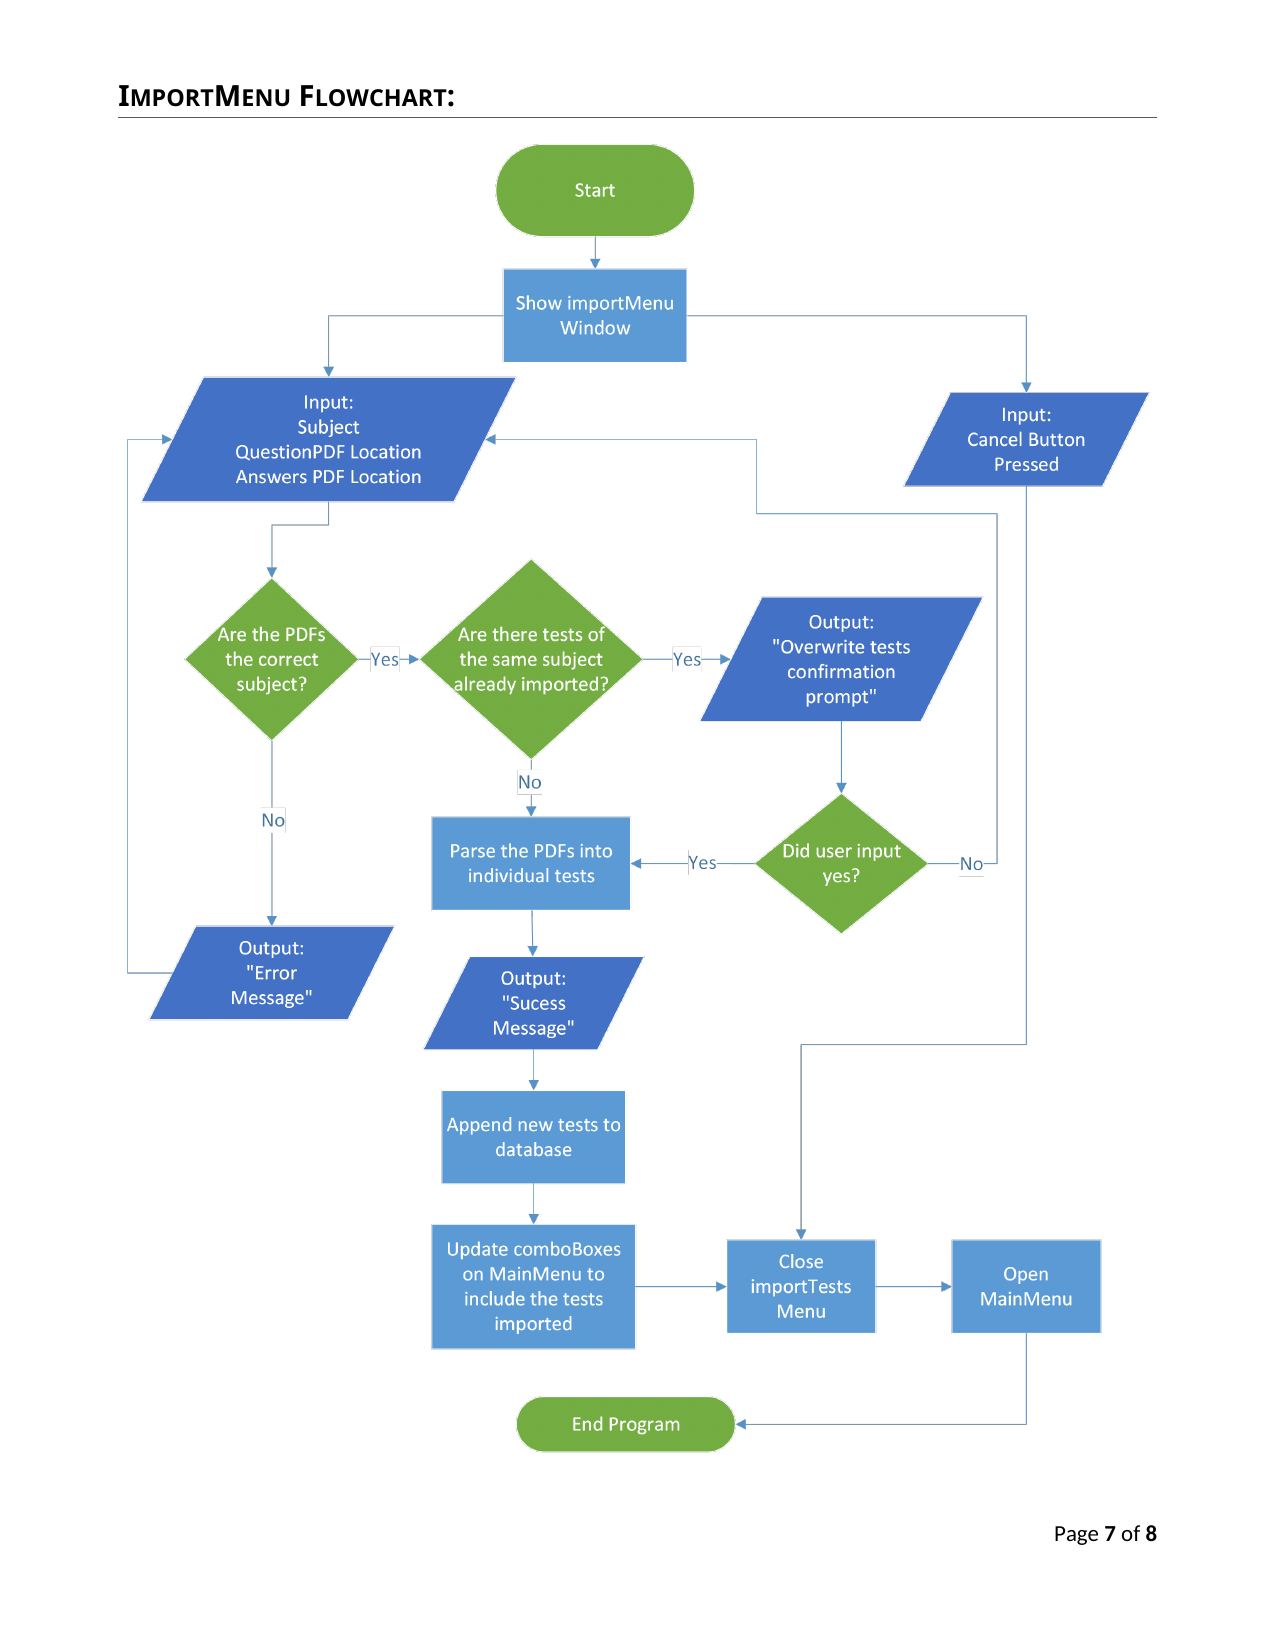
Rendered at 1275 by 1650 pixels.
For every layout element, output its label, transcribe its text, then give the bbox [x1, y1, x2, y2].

subtitle ImportMenu Flowchart: [118, 75, 1157, 117]
